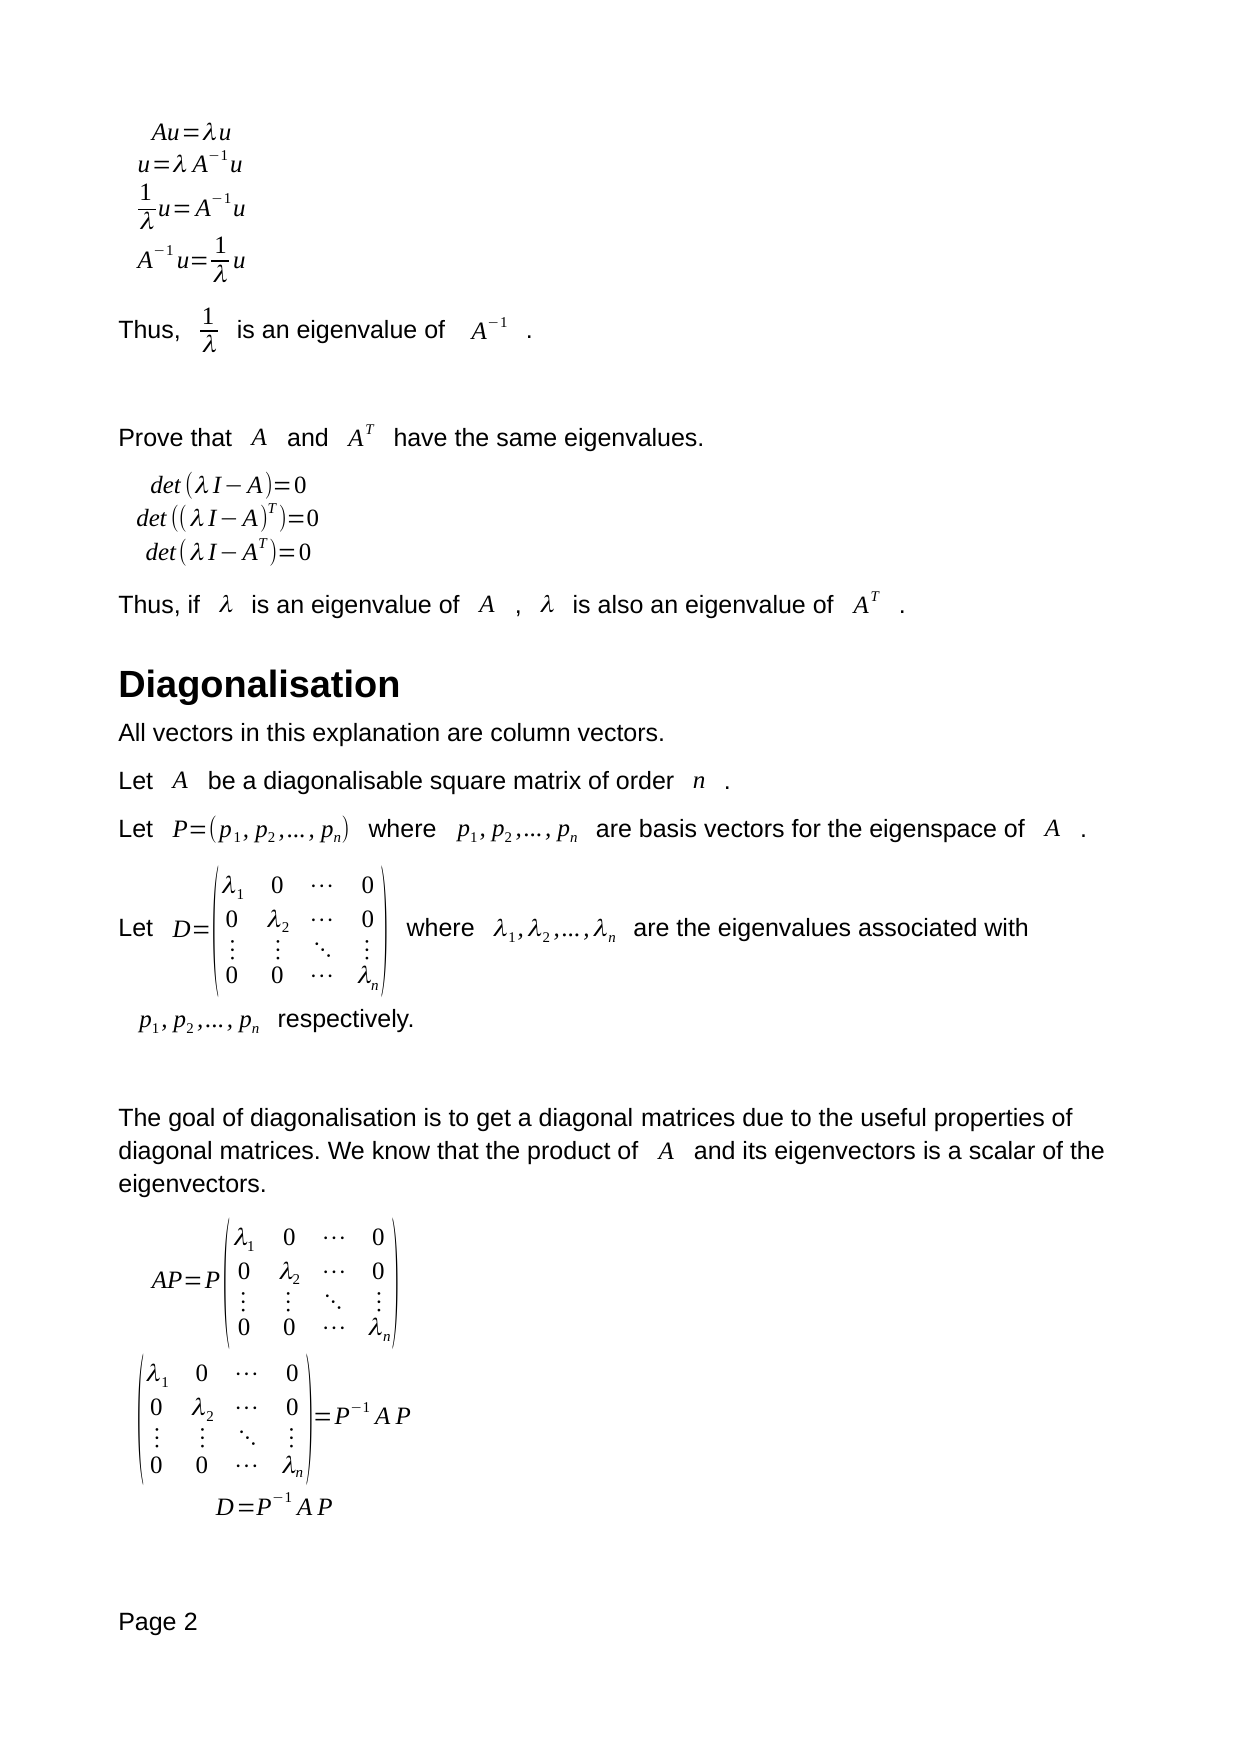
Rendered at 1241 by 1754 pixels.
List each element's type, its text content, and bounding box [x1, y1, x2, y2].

text Thus,is an eigenvalue of . [118, 302, 1122, 354]
text Thus, ifis an eigenvalue of,is also an eigenvalue of. [118, 587, 1122, 618]
text All vectors in this explanation are column vectors. [118, 718, 1122, 747]
text Letwhereare basis vectors for the eigenspace of. [118, 813, 1122, 846]
text Letbe a diagonalisable square matrix of order. [118, 766, 1122, 795]
text Prove thatandhave the same eigenvalues. [118, 420, 1122, 451]
subtitle Diagonalisation [118, 662, 1122, 706]
text The goal of diagonalisation is to get a diagonal matrices due to the useful properties of diagonal matrices. We know that the product ofand its eigenvectors is a scalar of the eigenvectors. [118, 1103, 1122, 1198]
text Letwhereare the eigenvalues associated withrespectively. [118, 865, 1122, 1037]
